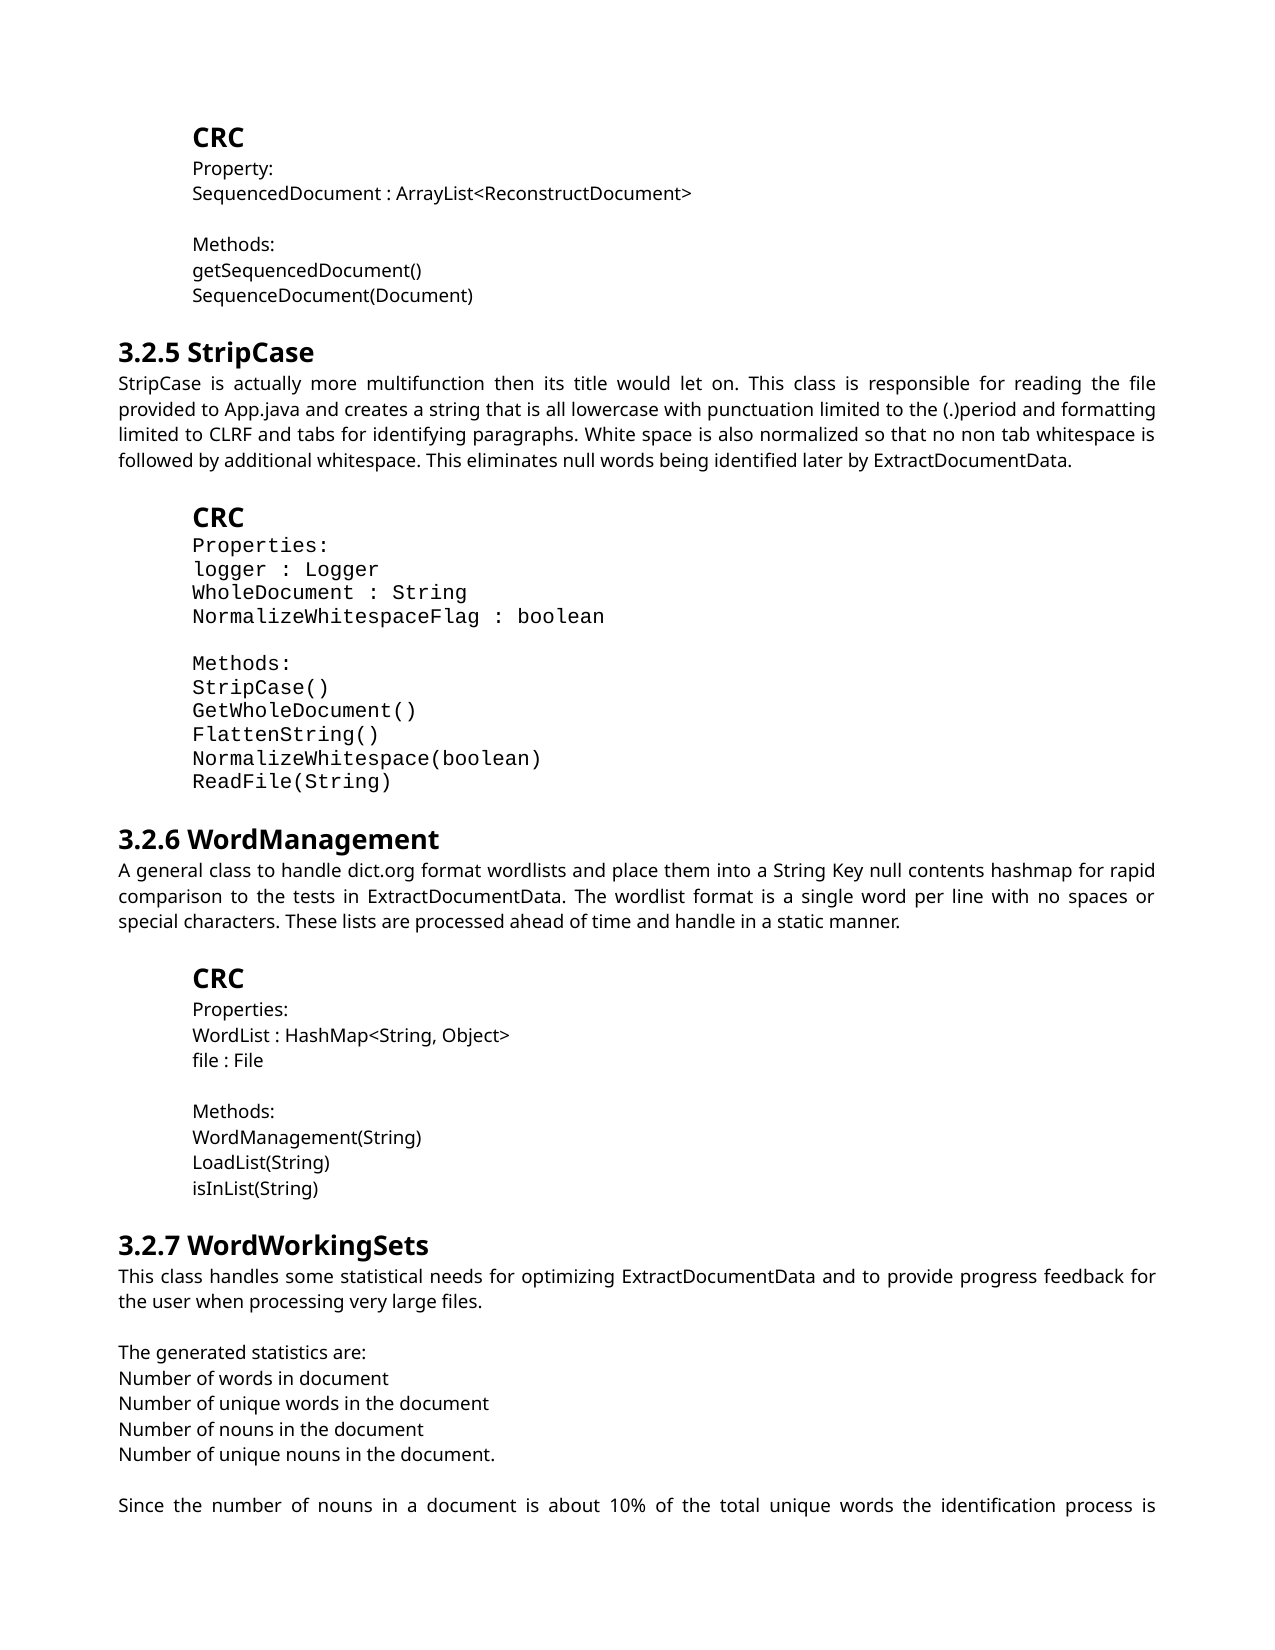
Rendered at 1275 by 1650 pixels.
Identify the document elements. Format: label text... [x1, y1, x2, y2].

text Methods: [192, 232, 1157, 257]
text FlattenString() [192, 724, 1157, 748]
text CRC [192, 959, 1157, 996]
text WordManagement(String) [192, 1124, 1157, 1149]
text 3.2.5 StripCase [118, 334, 1157, 371]
text NormalizeWhitespaceFlag : boolean [192, 606, 1157, 629]
text Property: [192, 155, 1157, 181]
text This class handles some statistical needs for optimizing ExtractDocumentData and to provide progress feedback for the user when processing very large files. [118, 1263, 1157, 1314]
text Number of words in document [118, 1365, 1157, 1391]
text isInList(String) [192, 1175, 1157, 1201]
text Properties: [192, 535, 1157, 559]
text CRC [192, 498, 1157, 535]
text A general class to handle dict.org format wordlists and place them into a String Key null contents hashmap for rapid comparison to the tests in ExtractDocumentData. The wordlist format is a single word per line with no spaces or special characters. These lists are processed ahead of time and handle in a static manner. [118, 857, 1157, 934]
text The generated statistics are: [118, 1339, 1157, 1365]
text CRC [192, 118, 1157, 155]
text GetWholeDocument() [192, 701, 1157, 724]
text Properties: [192, 996, 1157, 1022]
text ReadFile(String) [192, 771, 1157, 795]
text Methods: [192, 653, 1157, 677]
text Number of nouns in the document [118, 1416, 1157, 1442]
text SequencedDocument : ArrayList<ReconstructDocument> [192, 181, 1157, 206]
text getSequencedDocument() [192, 257, 1157, 283]
text StripCase() [192, 677, 1157, 701]
text Methods: [192, 1098, 1157, 1124]
text NormalizeWhitespace(boolean) [192, 748, 1157, 771]
text 3.2.7 WordWorkingSets [118, 1226, 1157, 1263]
text logger : Logger [192, 559, 1157, 582]
text Number of unique nouns in the document. [118, 1442, 1157, 1467]
text StripCase is actually more multifunction then its title would let on. This class is responsible for reading the file provided to App.java and creates a string that is all lowercase with punctuation limited to the (.)period and formatting limited to CLRF and tabs for identifying paragraphs. White space is also normalized so that no non tab whitespace is followed by additional whitespace. This eliminates null words being identified later by ExtractDocumentData. [118, 371, 1157, 473]
text file : File [192, 1047, 1157, 1073]
text 3.2.6 WordManagement [118, 821, 1157, 857]
text SequenceDocument(Document) [192, 283, 1157, 308]
text WordList : HashMap<String, Object> [192, 1022, 1157, 1047]
text LoadList(String) [192, 1149, 1157, 1175]
text WholeDocument : String [192, 582, 1157, 606]
text Number of unique words in the document [118, 1391, 1157, 1416]
text Since the number of nouns in a document is about 10% of the total unique words the identification process is [118, 1493, 1157, 1518]
